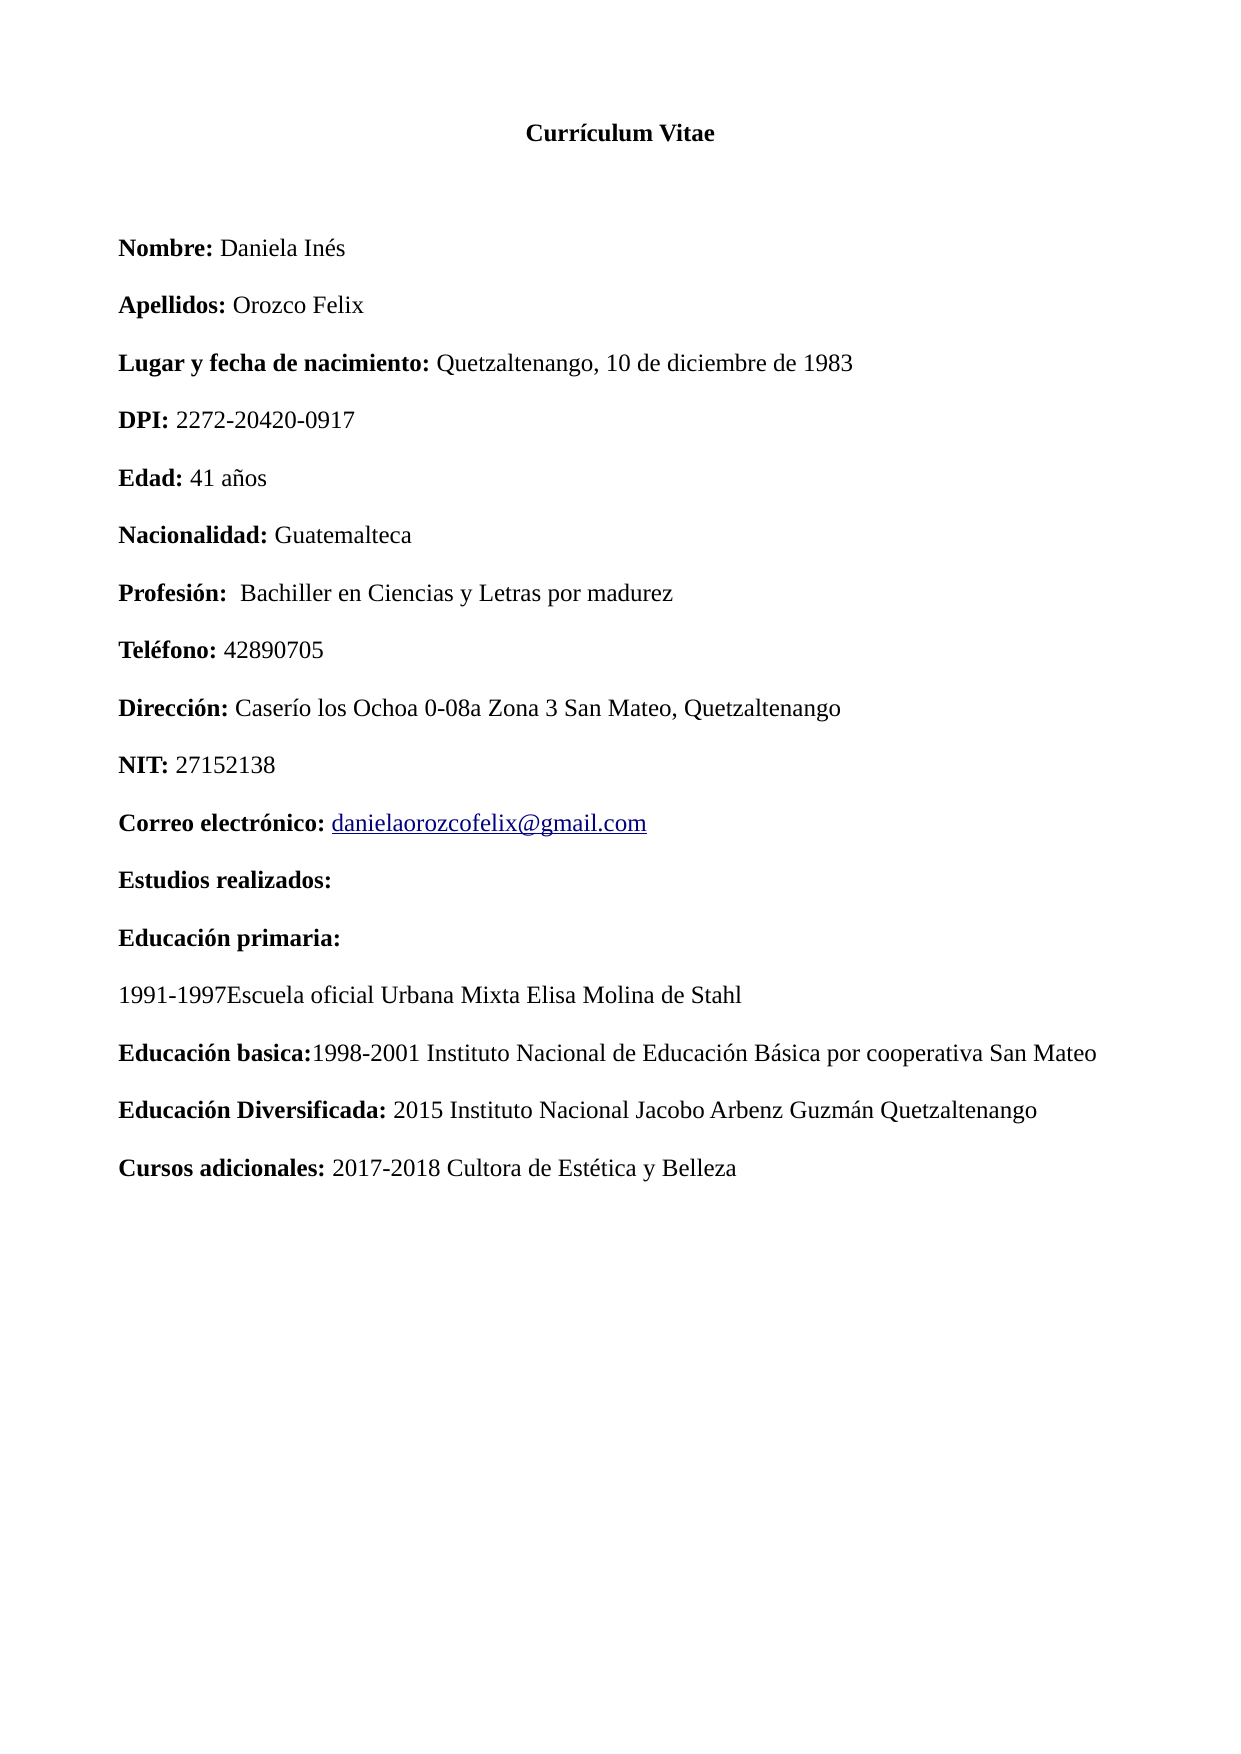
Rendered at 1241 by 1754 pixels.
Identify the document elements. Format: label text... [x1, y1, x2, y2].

text Nacionalidad: Guatemalteca [118, 521, 1122, 549]
text DPI: 2272-20420-0917 [118, 406, 1122, 434]
text Lugar y fecha de nacimiento: Quetzaltenango, 10 de diciembre de 1983 [118, 348, 1122, 377]
text Educación basica:1998-2001 Instituto Nacional de Educación Básica por cooperativa San Mateo [118, 1038, 1122, 1067]
text Educación primaria: [118, 923, 1122, 952]
text Edad: 41 años [118, 463, 1122, 492]
text Educación Diversificada: 2015 Instituto Nacional Jacobo Arbenz Guzmán Quetzaltenango [118, 1096, 1122, 1124]
text Dirección: Caserío los Ochoa 0-08a Zona 3 San Mateo, Quetzaltenango [118, 693, 1122, 722]
text NIT: 27152138 [118, 751, 1122, 779]
text Correo electrónico: danielaorozcofelix@gmail.com [118, 808, 1122, 837]
text Estudios realizados: [118, 866, 1122, 894]
text 1991-1997Escuela oficial Urbana Mixta Elisa Molina de Stahl [118, 981, 1122, 1009]
text Currículum Vitae [118, 118, 1122, 147]
text Apellidos: Orozco Felix [118, 291, 1122, 319]
text Nombre: Daniela Inés [118, 233, 1122, 262]
text Cursos adicionales: 2017-2018 Cultora de Estética y Belleza [118, 1153, 1122, 1182]
text Teléfono: 42890705 [118, 636, 1122, 664]
text Profesión: Bachiller en Ciencias y Letras por madurez [118, 578, 1122, 607]
